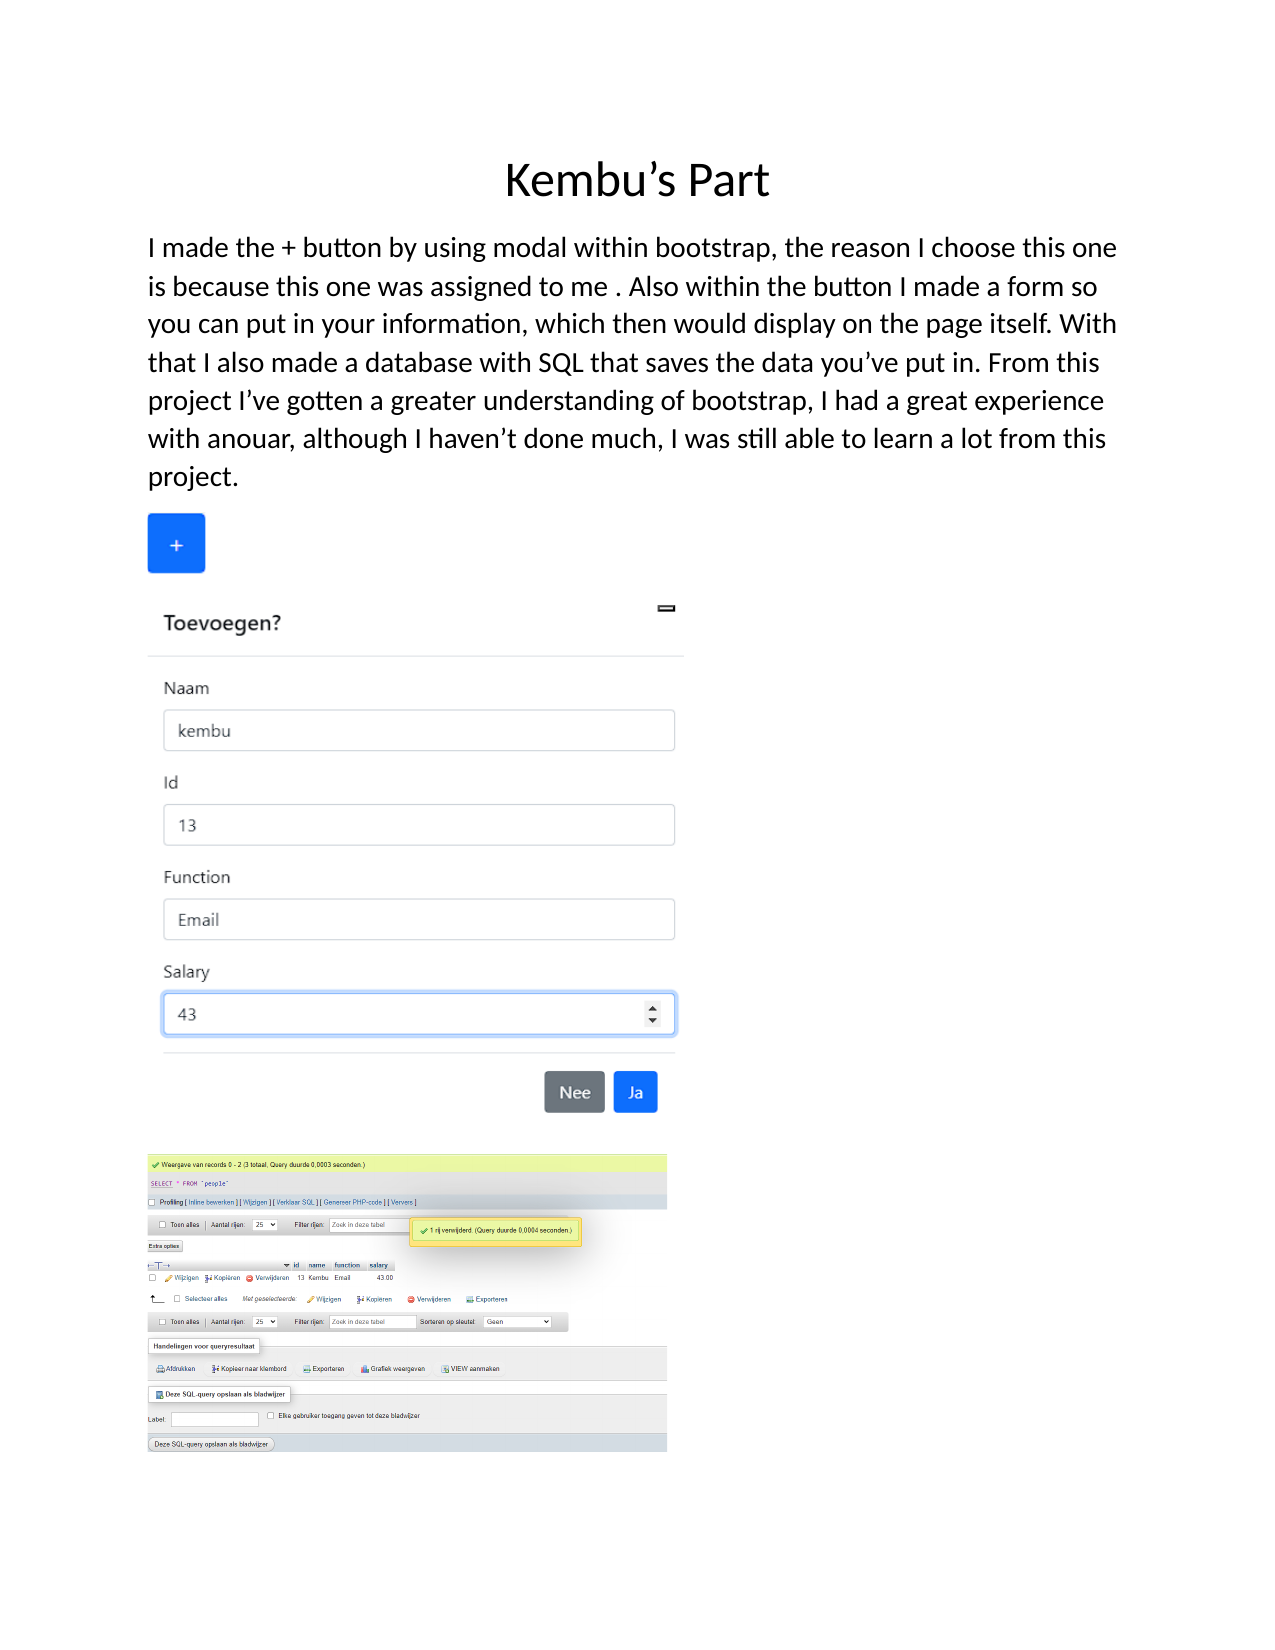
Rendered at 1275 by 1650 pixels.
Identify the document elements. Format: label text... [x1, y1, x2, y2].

text I made the + button by using modal within bootstrap, the reason I choose this one is because this one was assigned to me . Also within the button I made a form so you can put in your information, which then would display on the page itself. With that I also made a database with SQL that saves the data you’ve put in. From this project I’ve gotten a greater understanding of bootstrap, I had a great experience with anouar, although I haven’t done much, I was still able to learn a lot from this project. [148, 229, 1127, 493]
text Kembu’s Part [148, 148, 1127, 209]
